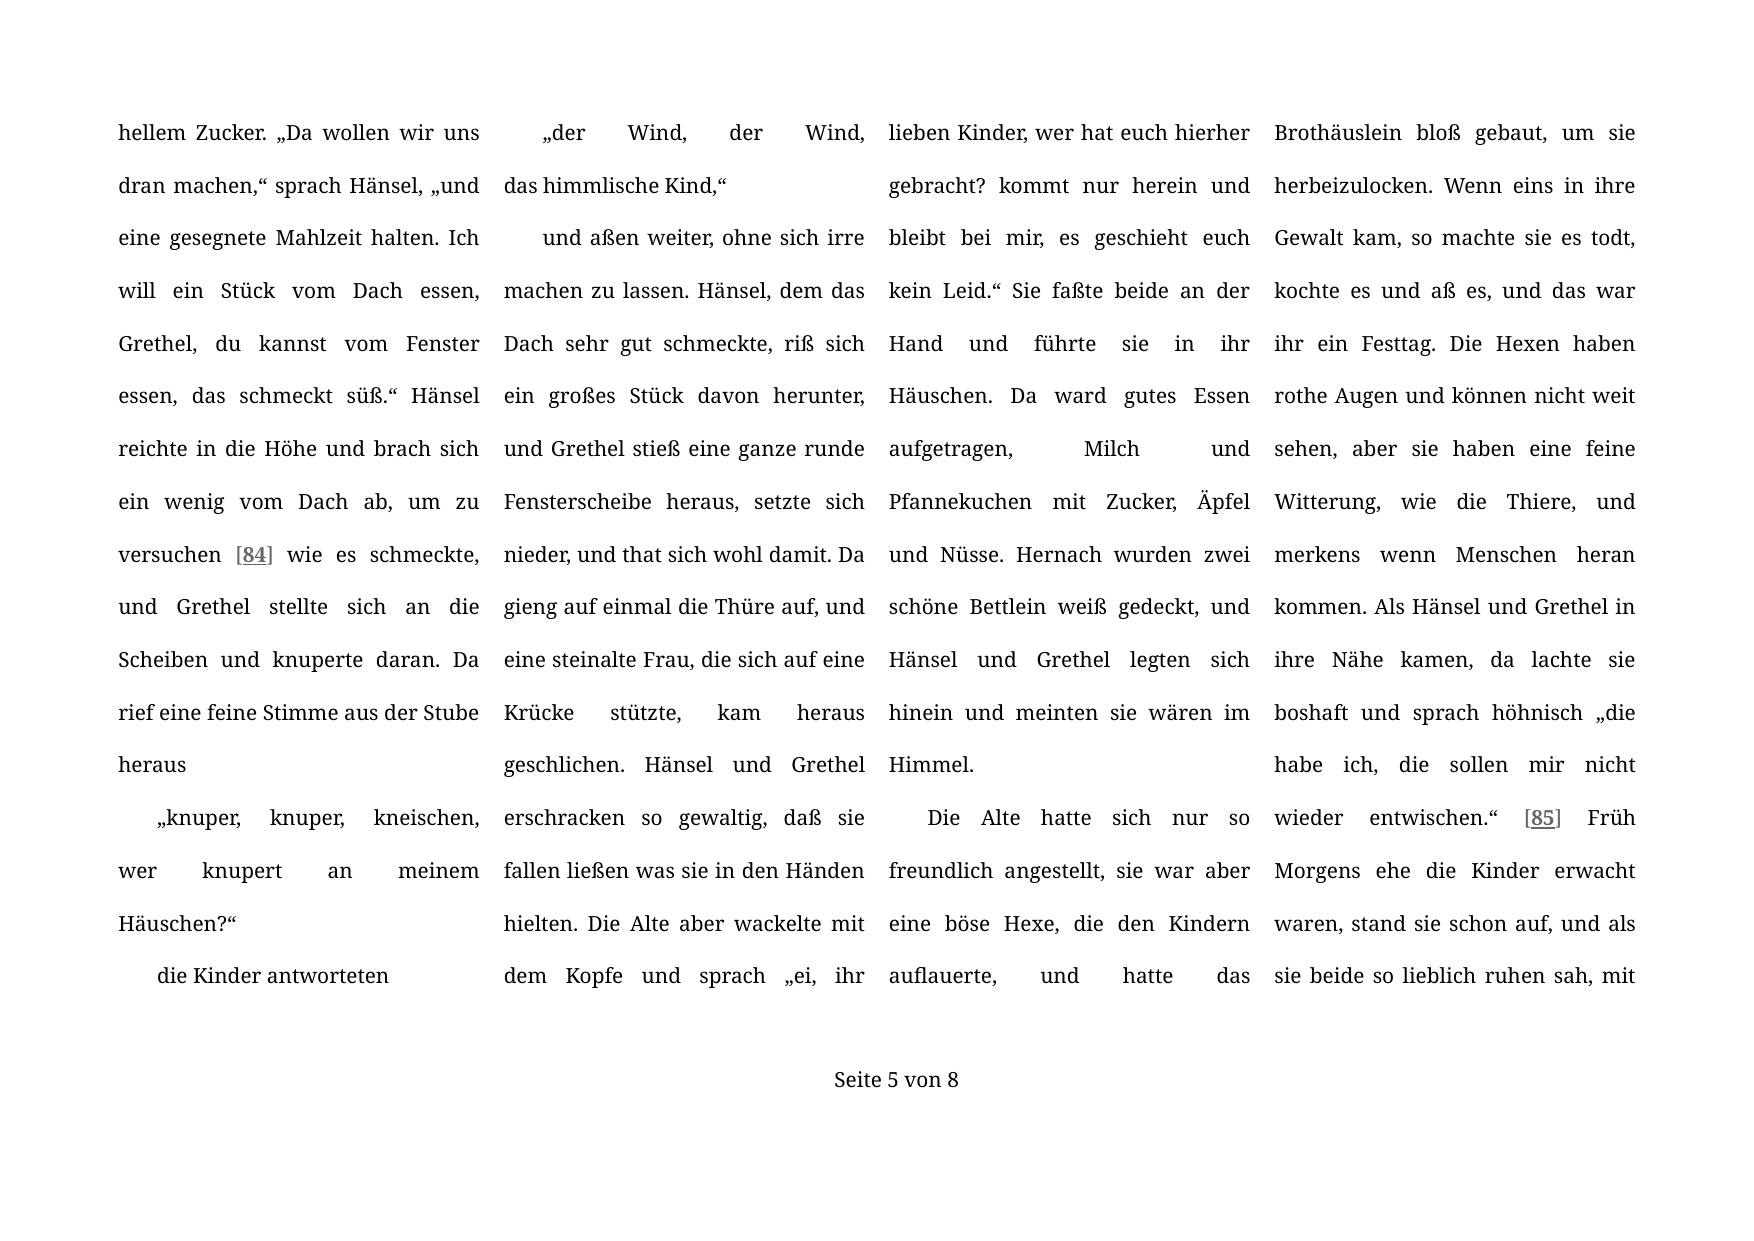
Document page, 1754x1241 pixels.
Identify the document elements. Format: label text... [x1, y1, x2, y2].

text Die Alte hatte sich nur so freundlich angestellt, sie war aber eine böse Hexe, die den Kindern auflauerte, und hatte das [889, 779, 1251, 990]
text „der Wind, der Wind, das himmlische Kind,“ [503, 118, 865, 199]
text „knuper, knuper, kneischen, wer knupert an meinem Häuschen?“ [118, 779, 480, 937]
text die Kinder antworteten [118, 937, 480, 990]
text und aßen weiter, ohne sich irre machen zu lassen. Hänsel, dem das Dach sehr gut schmeckte, riß sich ein großes Stück davon herunter, und Grethel stieß eine ganze runde Fensterscheibe heraus, setzte sich nieder, und that sich wohl damit. Da gieng auf einmal die Thüre auf, und eine steinalte Frau, die sich auf eine Krücke stützte, kam heraus geschlichen. Hänsel und Grethel erschracken so gewaltig, daß sie fallen ließen was sie in den Händen hielten. Die Alte aber wackelte mit dem Kopfe und sprach „ei, ihr [503, 199, 865, 990]
text Brothäuslein bloß gebaut, um sie herbeizulocken. Wenn eins in ihre Gewalt kam, so machte sie es todt, kochte es und aß es, und das war ihr ein Festtag. Die Hexen haben rothe Augen und können nicht weit sehen, aber sie haben eine feine Witterung, wie die Thiere, und merkens wenn Menschen heran kommen. Als Hänsel und Grethel in ihre Nähe kamen, da lachte sie boshaft und sprach höhnisch „die habe ich, die sollen mir nicht wieder entwischen.“ [85] Früh Morgens ehe die Kinder erwacht waren, stand sie schon auf, und als sie beide so lieblich ruhen sah, mit [1274, 118, 1636, 990]
text lieben Kinder, wer hat euch hierher gebracht? kommt nur herein und bleibt bei mir, es geschieht euch kein Leid.“ Sie faßte beide an der Hand und führte sie in ihr Häuschen. Da ward gutes Essen aufgetragen, Milch und Pfannekuchen mit Zucker, Äpfel und Nüsse. Hernach wurden zwei schöne Bettlein weiß gedeckt, und Hänsel und Grethel legten sich hinein und meinten sie wären im Himmel. [889, 118, 1251, 779]
text hellem Zucker. „Da wollen wir uns dran machen,“ sprach Hänsel, „und eine gesegnete Mahlzeit halten. Ich will ein Stück vom Dach essen, Grethel, du kannst vom Fenster essen, das schmeckt süß.“ Hänsel reichte in die Höhe und brach sich ein wenig vom Dach ab, um zu versuchen [84] wie es schmeckte, und Grethel stellte sich an die Scheiben und knuperte daran. Da rief eine feine Stimme aus der Stube heraus [118, 118, 480, 779]
